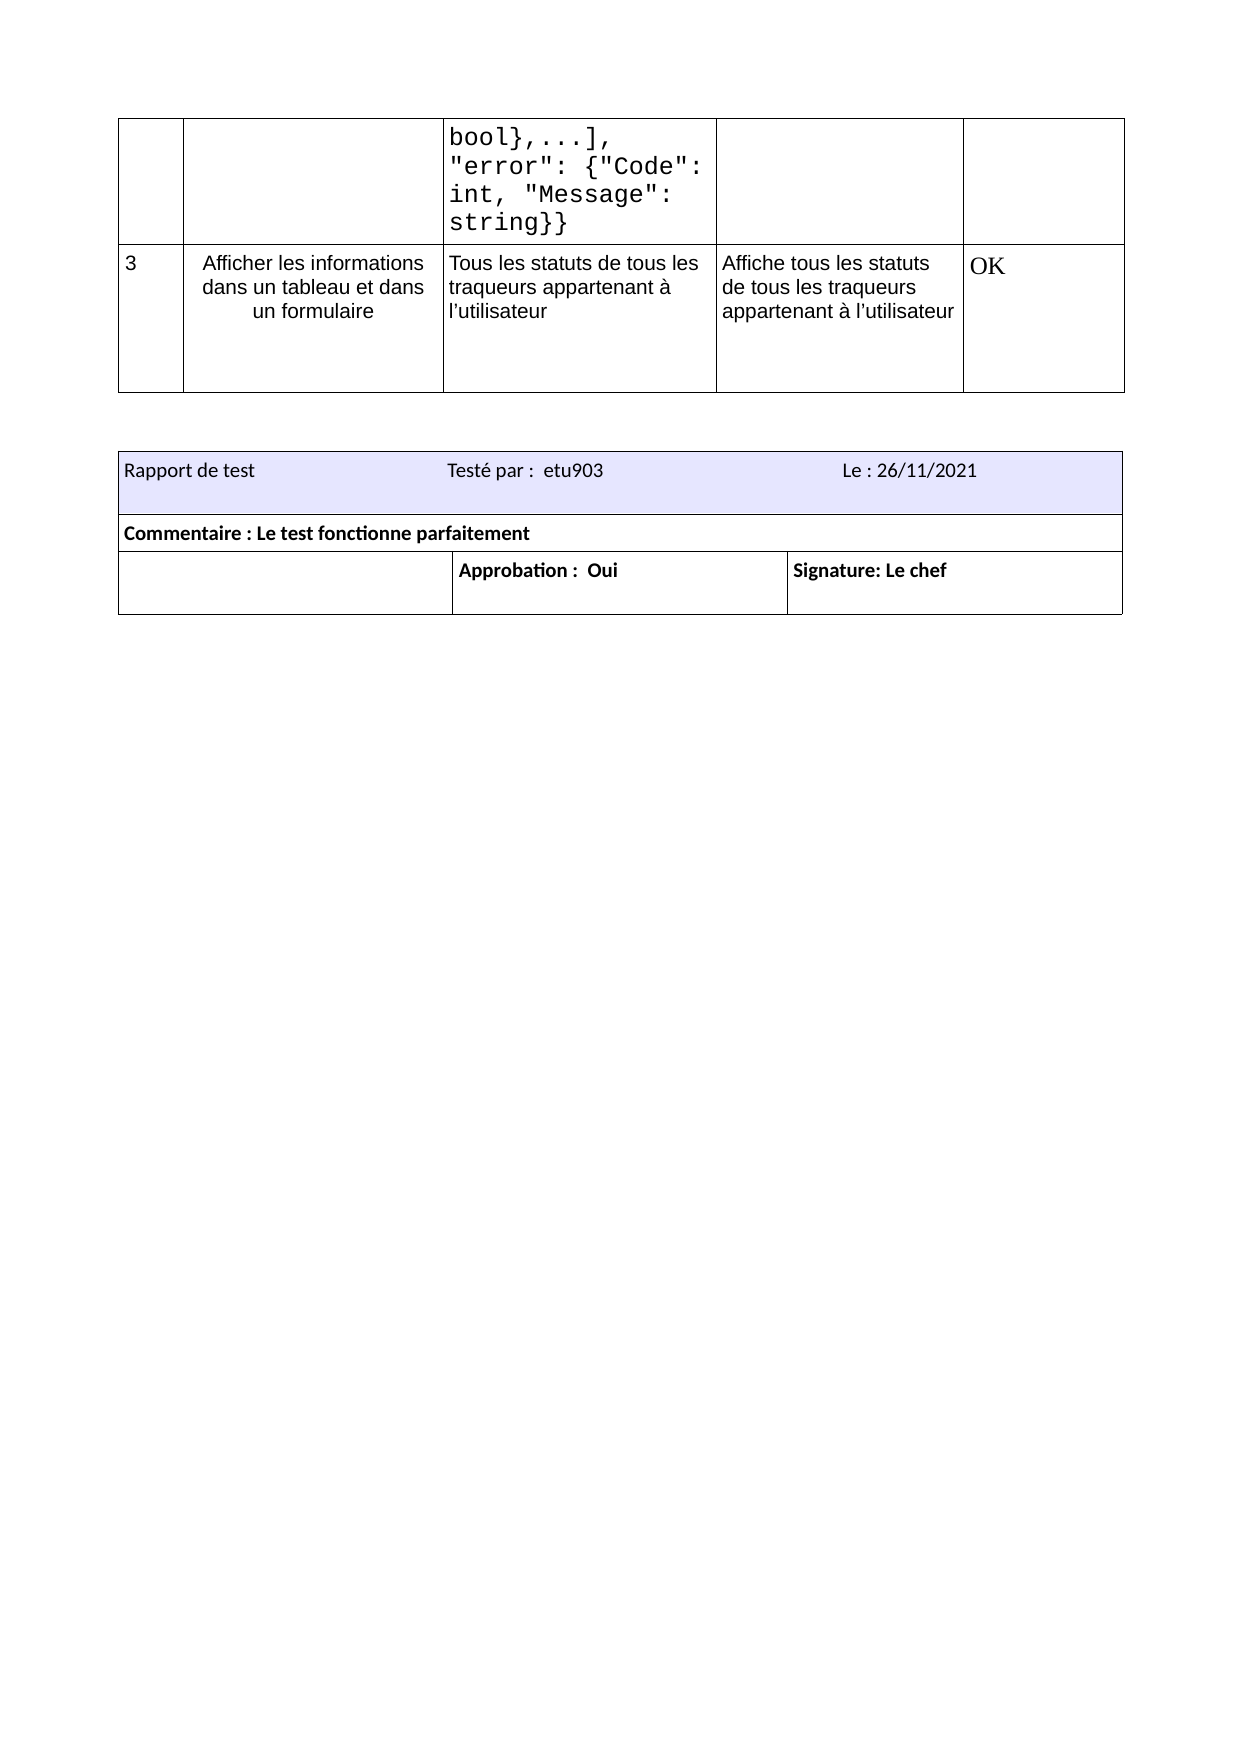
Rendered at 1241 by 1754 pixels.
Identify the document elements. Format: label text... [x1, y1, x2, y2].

table_cell 3 [119, 245, 183, 392]
table_cell OK [964, 245, 1124, 392]
table_cell [717, 119, 963, 244]
table_cell Signature: Le chef [788, 552, 1122, 614]
table_cell Commentaire : Le test fonctionne parfaitement [119, 515, 1122, 551]
table_header Rapport de test Testé par : etu903 Le : 26/11/2021 [119, 452, 1122, 513]
table_cell Approbation : Oui [453, 552, 787, 614]
table_cell [119, 119, 183, 244]
table_cell Affiche tous les statuts de tous les traqueurs appartenant à l’utilisateur [717, 245, 963, 392]
table_cell bool},...], "error": {"Code": int, "Message": string}} [444, 119, 716, 244]
table_cell Afficher les informations dans un tableau et dans un formulaire [184, 245, 443, 392]
table_cell Tous les statuts de tous les traqueurs appartenant à l’utilisateur [444, 245, 716, 392]
table_cell [964, 119, 1124, 244]
table_cell [184, 119, 443, 244]
table_cell [119, 552, 452, 614]
